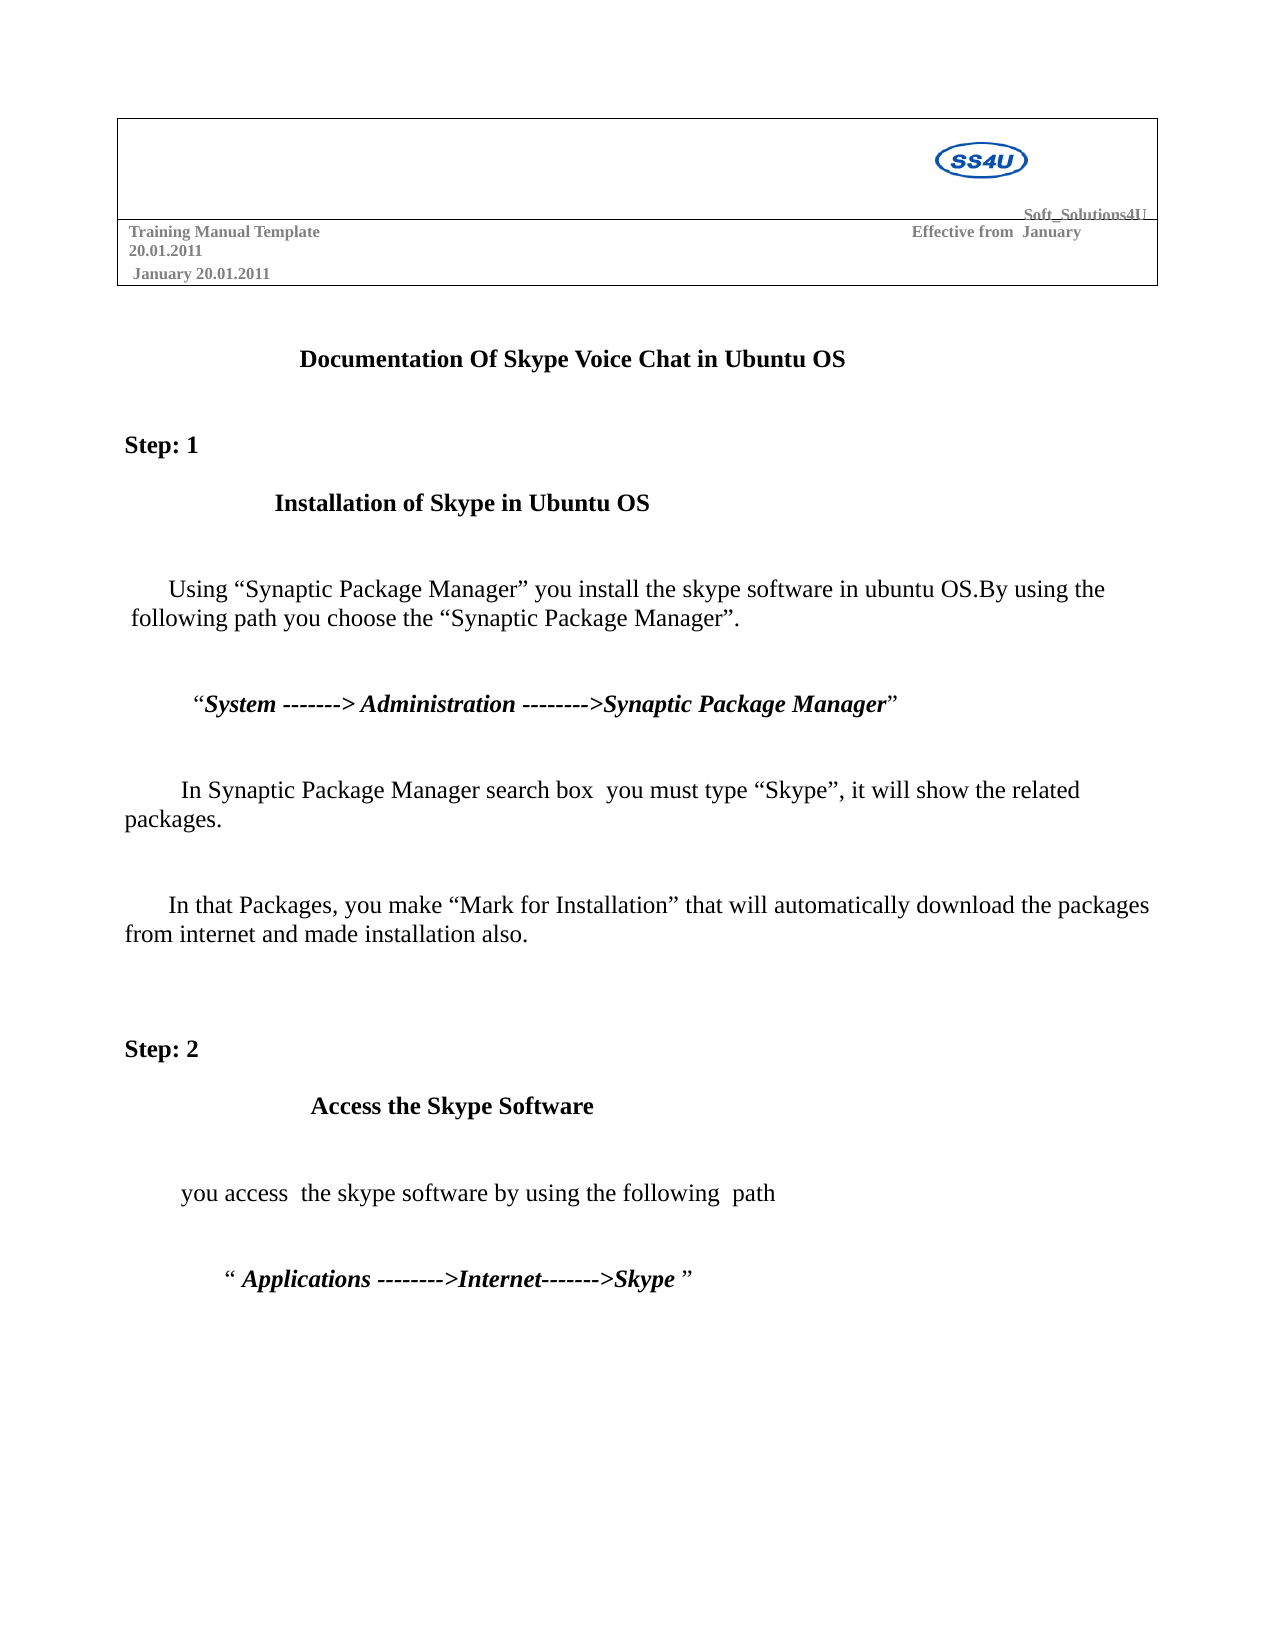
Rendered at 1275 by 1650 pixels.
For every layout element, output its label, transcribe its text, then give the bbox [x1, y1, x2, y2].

text “System -------> Administration -------->Synaptic Package Manager” [118, 689, 1157, 718]
text In that Packages, you make “Mark for Installation” that will automatically download the packages [118, 890, 1157, 919]
table_header Soft_Solutions4U Quality System Procedure [118, 119, 1157, 218]
text Step: 2 [118, 1034, 1157, 1063]
picture [926, 140, 1118, 179]
text Installation of Skype in Ubuntu OS [118, 488, 1157, 516]
text “ Applications -------->Internet------->Skype ” [118, 1264, 1157, 1293]
text you access the skype software by using the following path [118, 1178, 1157, 1206]
text Documentation Of Skype Voice Chat in Ubuntu OS [118, 344, 1157, 373]
text In Synaptic Package Manager search box you must type “Skype”, it will show the related [118, 775, 1157, 804]
text Access the Skype Software [118, 1091, 1157, 1120]
text Step: 1 [118, 430, 1157, 459]
text Using “Synaptic Package Manager” you install the skype software in ubuntu OS.By using the [118, 574, 1157, 603]
text from internet and made installation also. [118, 919, 1157, 948]
table_cell Training Manual Template Effective from January 20.01.2011 January 20.01.2011 [118, 220, 1157, 285]
text following path you choose the “Synaptic Package Manager”. [118, 603, 1157, 631]
text packages. [118, 804, 1157, 833]
